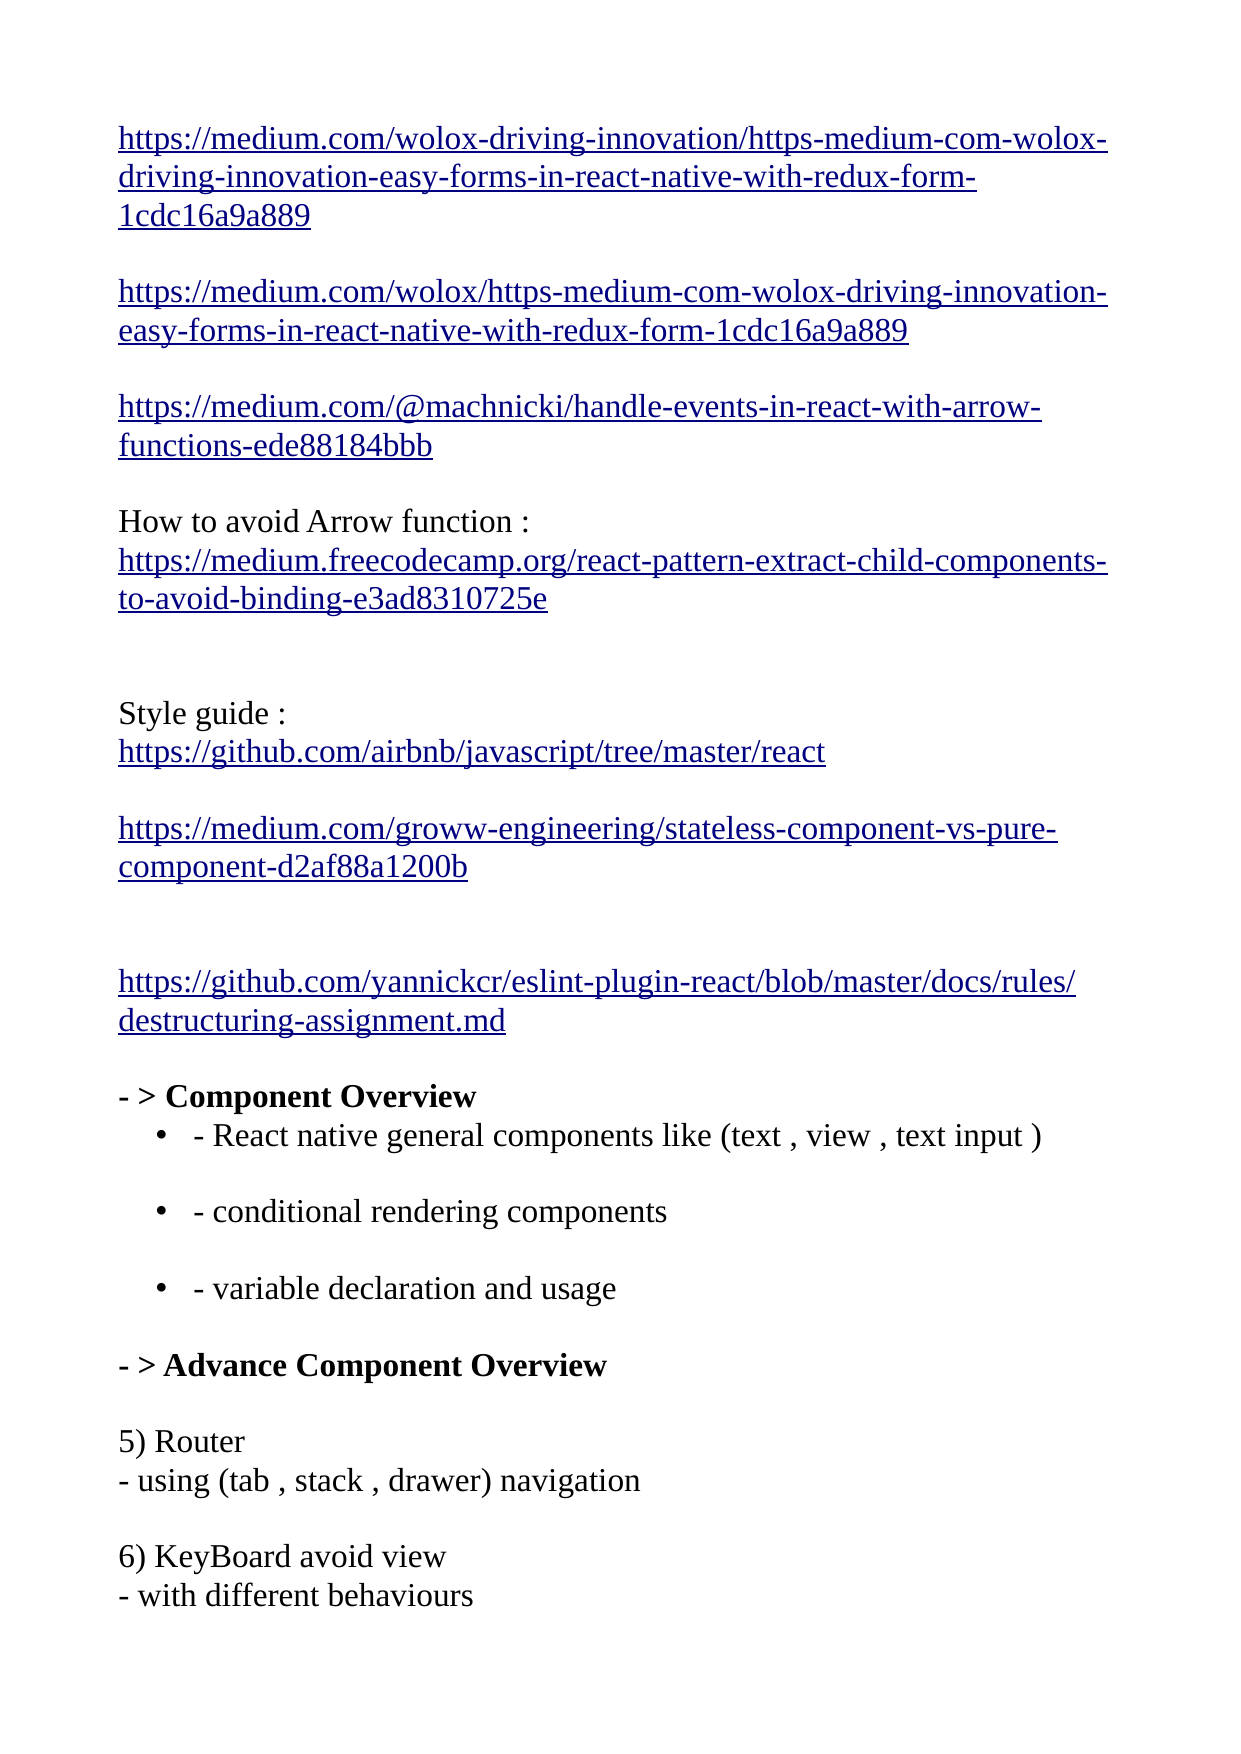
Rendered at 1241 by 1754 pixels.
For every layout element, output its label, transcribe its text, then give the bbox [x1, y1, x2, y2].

text https://medium.com/wolox/https-medium-com-wolox-driving-innovation-easy-forms-in-react-native-with-redux-form-1cdc16a9a889 [118, 271, 1122, 348]
text 6) KeyBoard avoid view [118, 1536, 1122, 1575]
text https://medium.com/wolox-driving-innovation/https-medium-com-wolox-driving-innovation-easy-forms-in-react-native-with-redux-form-1cdc16a9a889 [118, 118, 1122, 233]
text 5) Router [118, 1421, 1122, 1460]
text https://github.com/yannickcr/eslint-plugin-react/blob/master/docs/rules/destructuring-assignment.md [118, 961, 1122, 1038]
list - variable declaration and usage [156, 1268, 1122, 1306]
text - > Component Overview [118, 1076, 1122, 1115]
text How to avoid Arrow function : [118, 501, 1122, 540]
text Style guide : [118, 693, 1122, 731]
text https://medium.com/@machnicki/handle-events-in-react-with-arrow-functions-ede88184bbb [118, 386, 1122, 463]
text - with different behaviours [118, 1575, 1122, 1613]
list - React native general components like (text , view , text input ) [156, 1115, 1122, 1153]
list - conditional rendering components [156, 1191, 1122, 1230]
text - using (tab , stack , drawer) navigation [118, 1460, 1122, 1498]
text - > Advance Component Overview [118, 1345, 1122, 1383]
text https://medium.com/groww-engineering/stateless-component-vs-pure-component-d2af88a1200b [118, 808, 1122, 885]
text https://medium.freecodecamp.org/react-pattern-extract-child-components-to-avoid-binding-e3ad8310725e [118, 540, 1122, 616]
text https://github.com/airbnb/javascript/tree/master/react [118, 731, 1122, 770]
